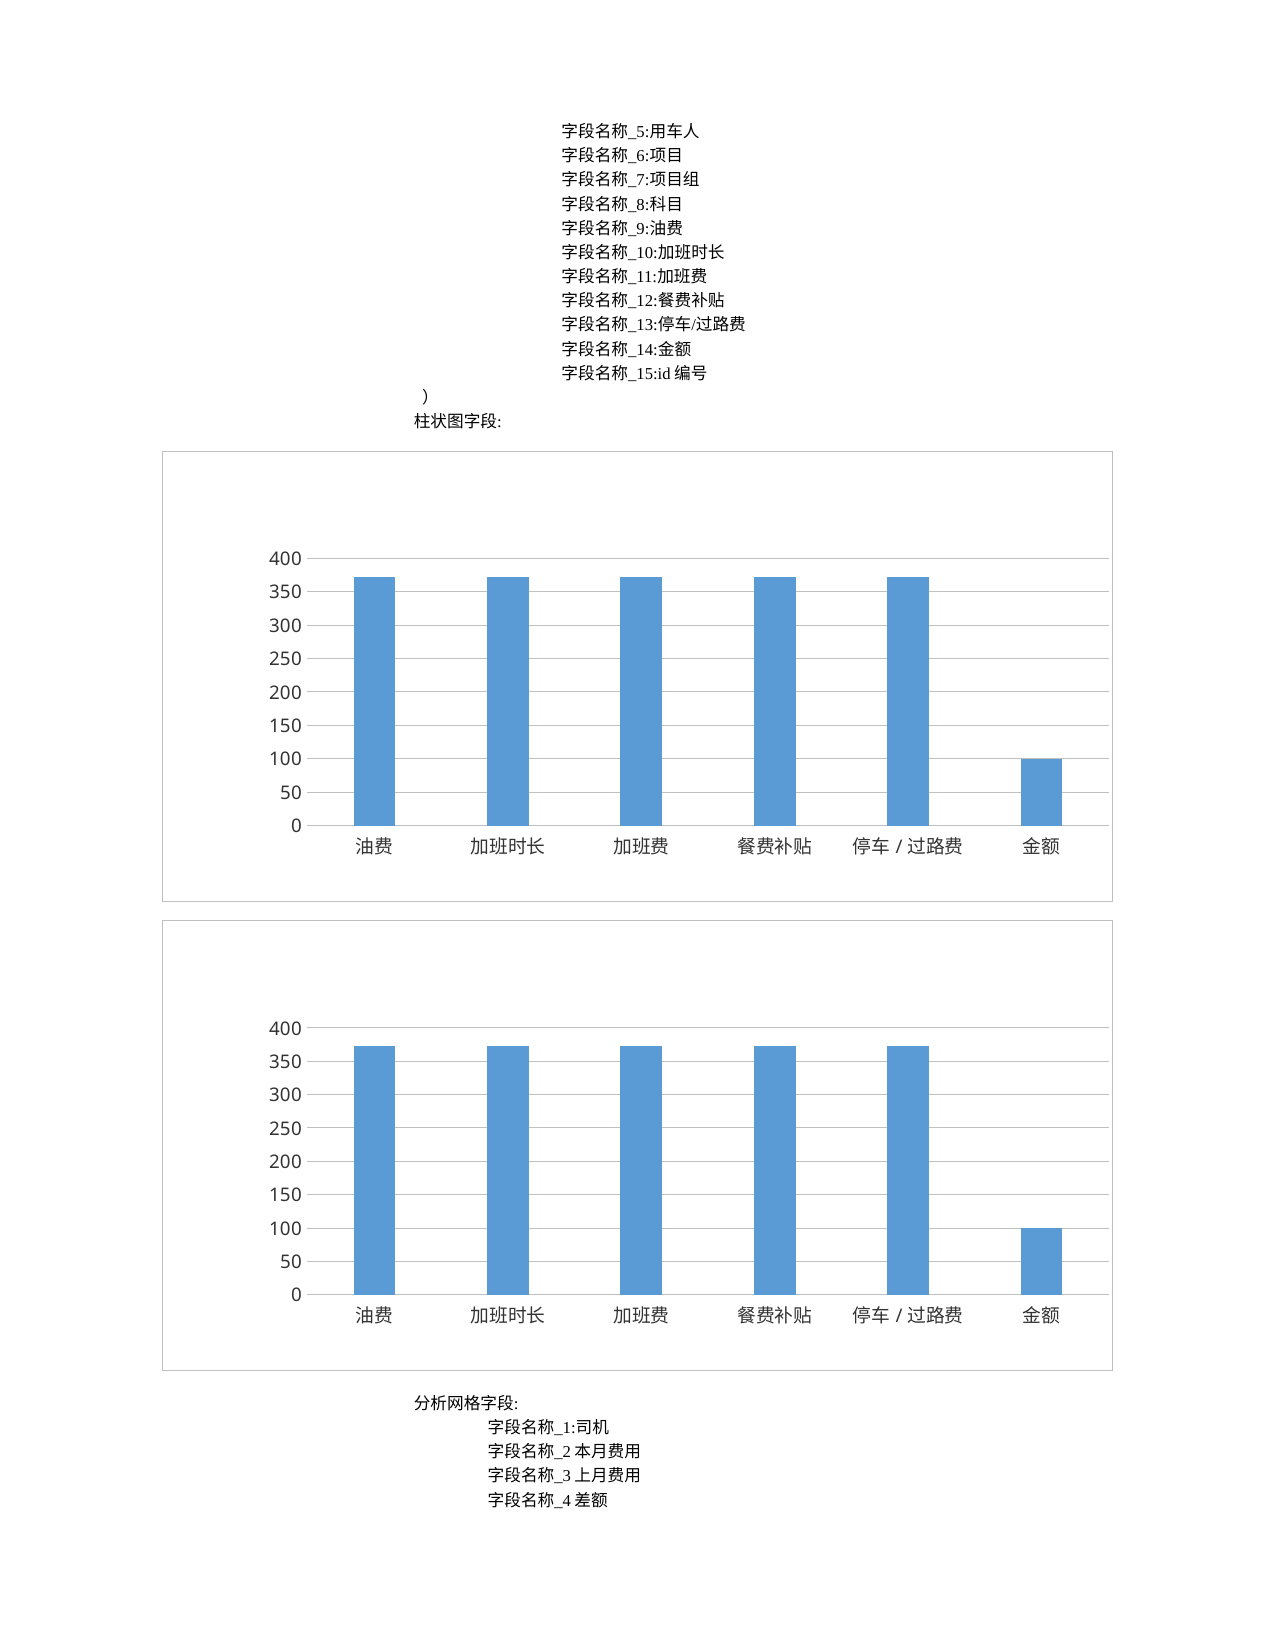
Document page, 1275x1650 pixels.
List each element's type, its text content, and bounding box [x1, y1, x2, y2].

text 分析网格字段: [118, 1390, 1157, 1414]
text 字段名称_11:加班费 [118, 263, 1157, 287]
text 字段名称_8:科目 [118, 191, 1157, 215]
text 字段名称_6:项目 [118, 142, 1157, 166]
text 柱状图字段: [118, 408, 1157, 432]
text 字段名称_10:加班时长 [118, 239, 1157, 263]
text 字段名称_9:油费 [118, 215, 1157, 239]
text 字段名称_4差额 [118, 1487, 1157, 1511]
text 字段名称_13:停车/过路费 [118, 311, 1157, 336]
text ） [118, 384, 1157, 408]
text 字段名称_15:id编号 [118, 360, 1157, 384]
text 字段名称_1:司机 [118, 1414, 1157, 1438]
text 字段名称_7:项目组 [118, 166, 1157, 191]
text 字段名称_5:用车人 [118, 118, 1157, 142]
text 字段名称_12:餐费补贴 [118, 287, 1157, 311]
text 字段名称_3上月费用 [118, 1462, 1157, 1487]
text 字段名称_14:金额 [118, 336, 1157, 360]
text 字段名称_2本月费用 [118, 1438, 1157, 1462]
